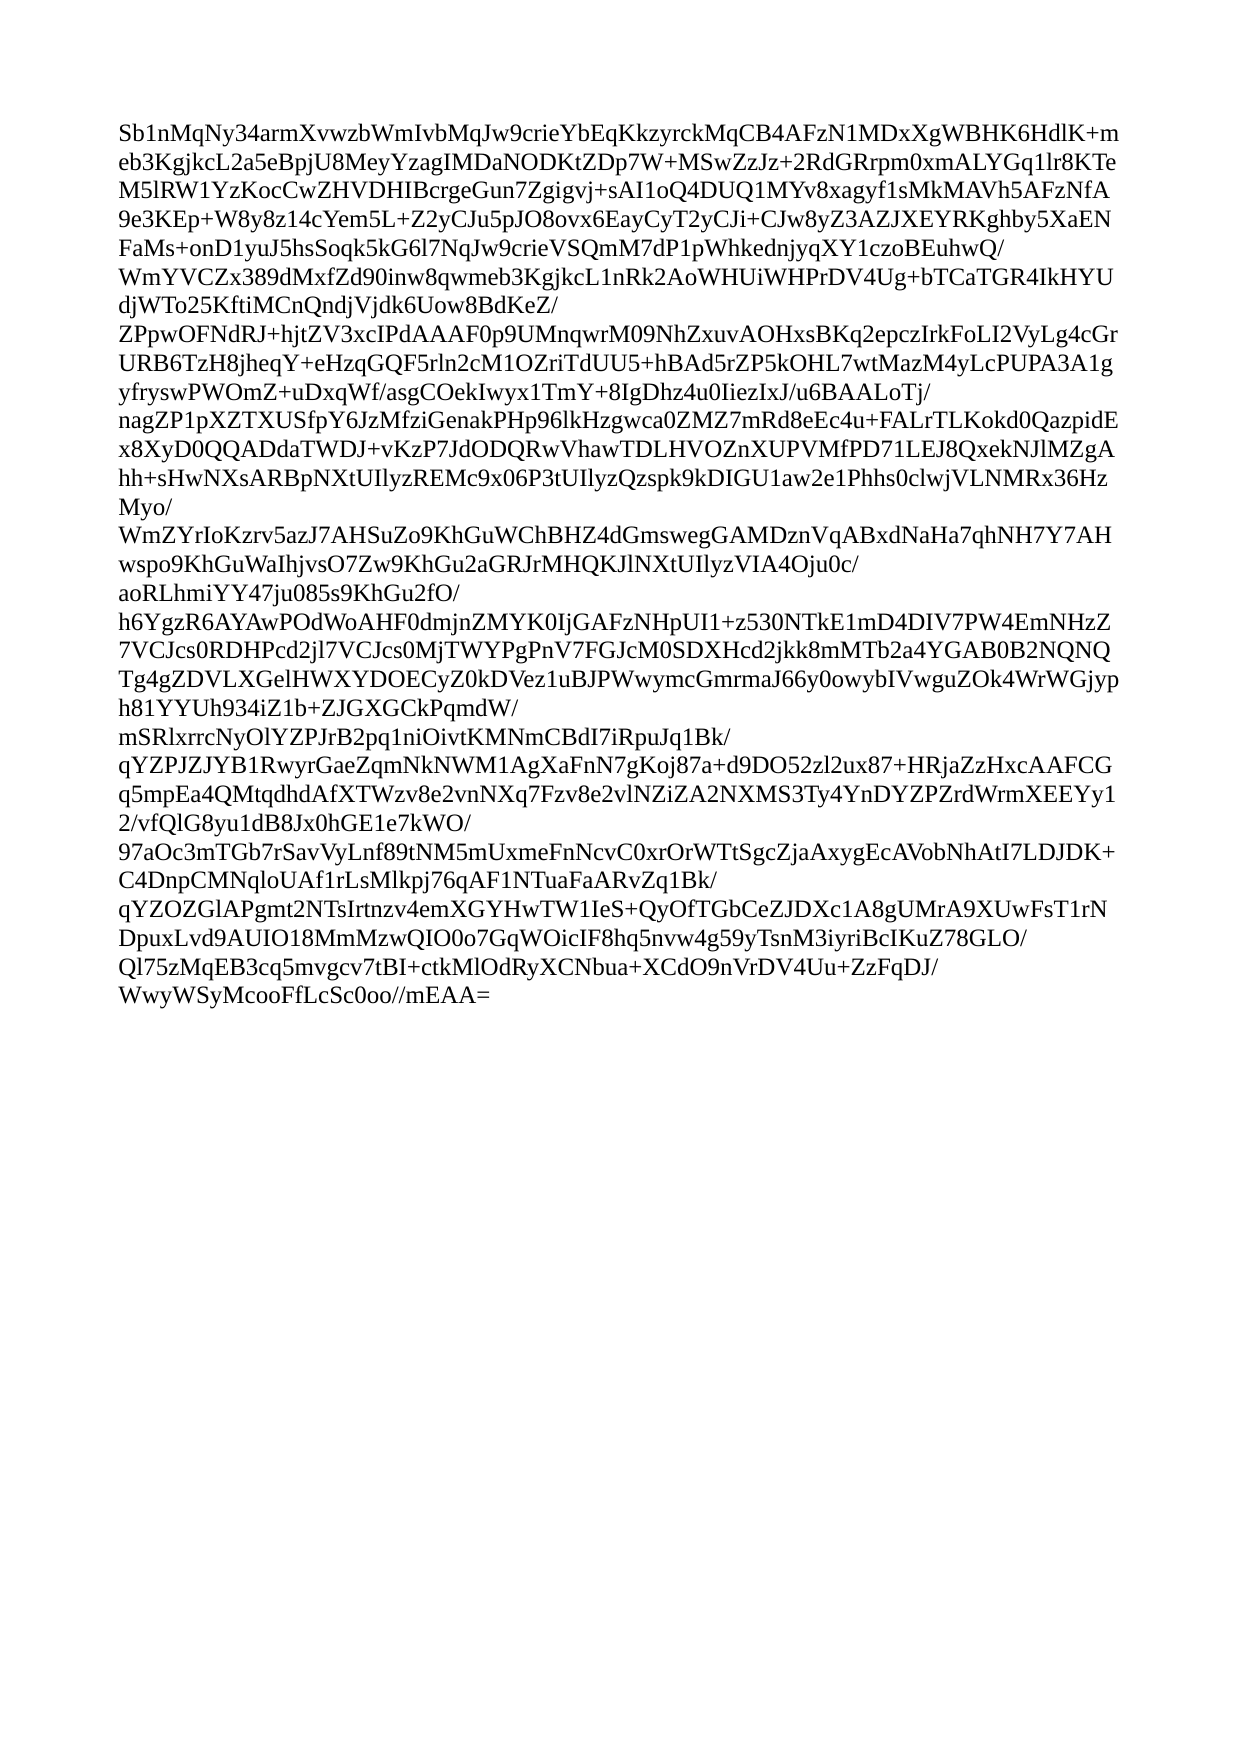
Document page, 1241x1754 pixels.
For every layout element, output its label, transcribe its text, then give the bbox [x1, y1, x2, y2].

text Sb1nMqNy34armXvwzbWmIvbMqJw9crieYbEqKkzyrckMqCB4AFzN1MDxXgWBHK6HdlK+meb3KgjkcL2a5eBpjU8MeyYzagIMDaNODKtZDp7W+MSwZzJz+2RdGRrpm0xmALYGq1lr8KTeM5lRW1YzKocCwZHVDHIBcrgeGun7Zgigvj+sAI1oQ4DUQ1MYv8xagyf1sMkMAVh5AFzNfA9e3KEp+W8y8z14cYem5L+Z2yCJu5pJO8ovx6EayCyT2yCJi+CJw8yZ3AZJXEYRKghby5XaENFaMs+onD1yuJ5hsSoqk5kG6l7NqJw9crieVSQmM7dP1pWhkednjyqXY1czoBEuhwQ/WmYVCZx389dMxfZd90inw8qwmeb3KgjkcL1nRk2AoWHUiWHPrDV4Ug+bTCaTGR4IkHYUdjWTo25KftiMCnQndjVjdk6Uow8BdKeZ/ZPpwOFNdRJ+hjtZV3xcIPdAAAF0p9UMnqwrM09NhZxuvAOHxsBKq2epczIrkFoLI2VyLg4cGrURB6TzH8jheqY+eHzqGQF5rln2cM1OZriTdUU5+hBAd5rZP5kOHL7wtMazM4yLcPUPA3A1gyfryswPWOmZ+uDxqWf/asgCOekIwyx1TmY+8IgDhz4u0IiezIxJ/u6BAALoTj/nagZP1pXZTXUSfpY6JzMfziGenakPHp96lkHzgwca0ZMZ7mRd8eEc4u+FALrTLKokd0QazpidEx8XyD0QQADdaTWDJ+vKzP7JdODQRwVhawTDLHVOZnXUPVMfPD71LEJ8QxekNJlMZgAhh+sHwNXsARBpNXtUIlyzREMc9x06P3tUIlyzQzspk9kDIGU1aw2e1Phhs0clwjVLNMRx36HzMyo/WmZYrIoKzrv5azJ7AHSuZo9KhGuWChBHZ4dGmswegGAMDznVqABxdNaHa7qhNH7Y7AHwspo9KhGuWaIhjvsO7Zw9KhGu2aGRJrMHQKJlNXtUIlyzVIA4Oju0c/aoRLhmiYY47ju085s9KhGu2fO/h6YgzR6AYAwPOdWoAHF0dmjnZMYK0IjGAFzNHpUI1+z530NTkE1mD4DIV7PW4EmNHzZ7VCJcs0RDHPcd2jl7VCJcs0MjTWYPgPnV7FGJcM0SDXHcd2jkk8mMTb2a4YGAB0B2NQNQTg4gZDVLXGelHWXYDOECyZ0kDVez1uBJPWwymcGmrmaJ66y0owybIVwguZOk4WrWGjyph81YYUh934iZ1b+ZJGXGCkPqmdW/mSRlxrrcNyOlYZPJrB2pq1niOivtKMNmCBdI7iRpuJq1Bk/qYZPJZJYB1RwyrGaeZqmNkNWM1AgXaFnN7gKoj87a+d9DO52zl2ux87+HRjaZzHxcAAFCGq5mpEa4QMtqdhdAfXTWzv8e2vnNXq7Fzv8e2vlNZiZA2NXMS3Ty4YnDYZPZrdWrmXEEYy12/vfQlG8yu1dB8Jx0hGE1e7kWO/97aOc3mTGb7rSavVyLnf89tNM5mUxmeFnNcvC0xrOrWTtSgcZjaAxygEcAVobNhAtI7LDJDK+C4DnpCMNqloUAf1rLsMlkpj76qAF1NTuaFaARvZq1Bk/qYZOZGlAPgmt2NTsIrtnzv4emXGYHwTW1IeS+QyOfTGbCeZJDXc1A8gUMrA9XUwFsT1rNDpuxLvd9AUIO18MmMzwQIO0o7GqWOicIF8hq5nvw4g59yTsnM3iyriBcIKuZ78GLO/Ql75zMqEB3cq5mvgcv7tBI+ctkMlOdRyXCNbua+XCdO9nVrDV4Uu+ZzFqDJ/WwyWSyMcooFfLcSc0oo//mEAA= [118, 118, 1122, 1009]
